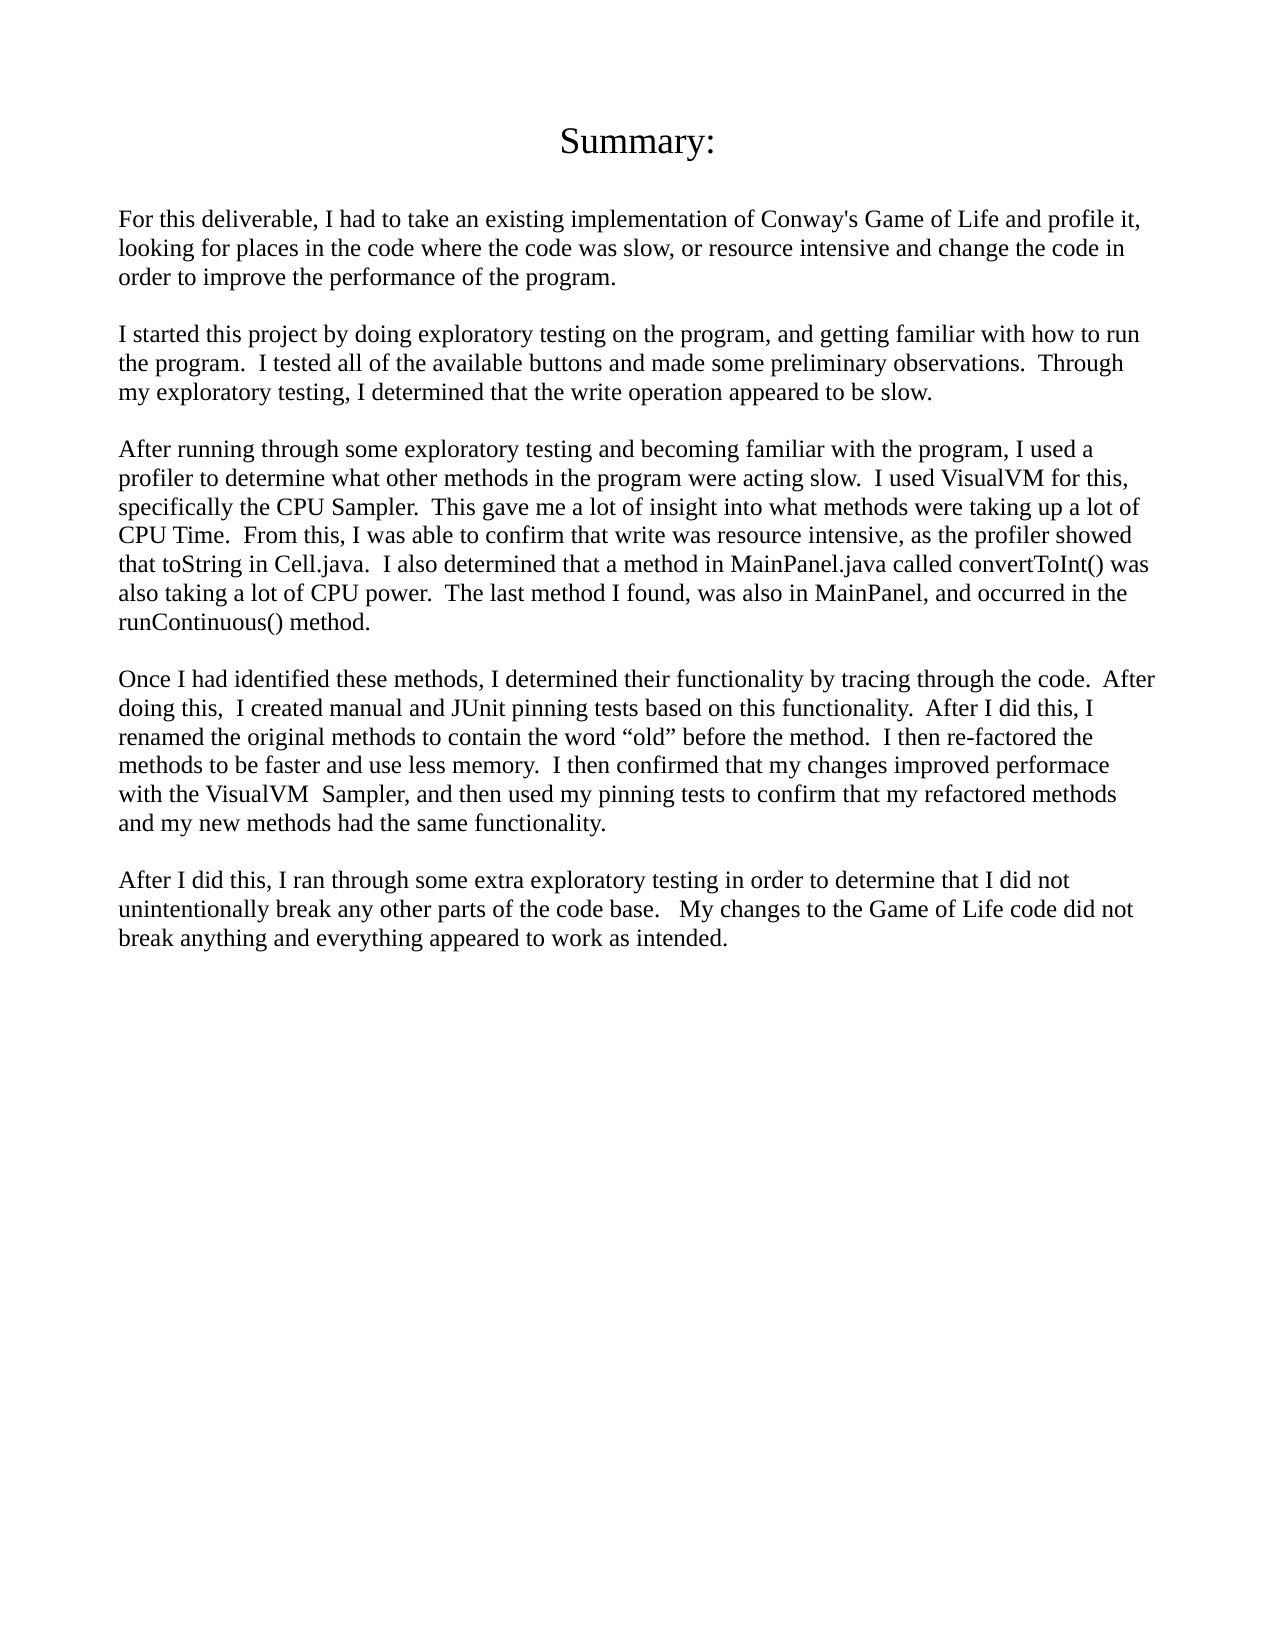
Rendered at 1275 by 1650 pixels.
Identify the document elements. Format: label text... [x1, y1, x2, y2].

text I started this project by doing exploratory testing on the program, and getting familiar with how to run the program. I tested all of the available buttons and made some preliminary observations. Through my exploratory testing, I determined that the write operation appeared to be slow. [118, 319, 1157, 406]
text Once I had identified these methods, I determined their functionality by tracing through the code. After doing this, I created manual and JUnit pinning tests based on this functionality. After I did this, I renamed the original methods to contain the word “old” before the method. I then re-factored the methods to be faster and use less memory. I then confirmed that my changes improved performace with the VisualVM Sampler, and then used my pinning tests to confirm that my refactored methods and my new methods had the same functionality. [118, 664, 1157, 837]
text For this deliverable, I had to take an existing implementation of Conway's Game of Life and profile it, looking for places in the code where the code was slow, or resource intensive and change the code in order to improve the performance of the program. [118, 204, 1157, 291]
text After I did this, I ran through some extra exploratory testing in order to determine that I did not unintentionally break any other parts of the code base. My changes to the Game of Life code did not break anything and everything appeared to work as intended. [118, 866, 1157, 952]
text Summary: [118, 118, 1157, 161]
text After running through some exploratory testing and becoming familiar with the program, I used a profiler to determine what other methods in the program were acting slow. I used VisualVM for this, specifically the CPU Sampler. This gave me a lot of insight into what methods were taking up a lot of CPU Time. From this, I was able to confirm that write was resource intensive, as the profiler showed that toString in Cell.java. I also determined that a method in MainPanel.java called convertToInt() was also taking a lot of CPU power. The last method I found, was also in MainPanel, and occurred in the runContinuous() method. [118, 434, 1157, 636]
